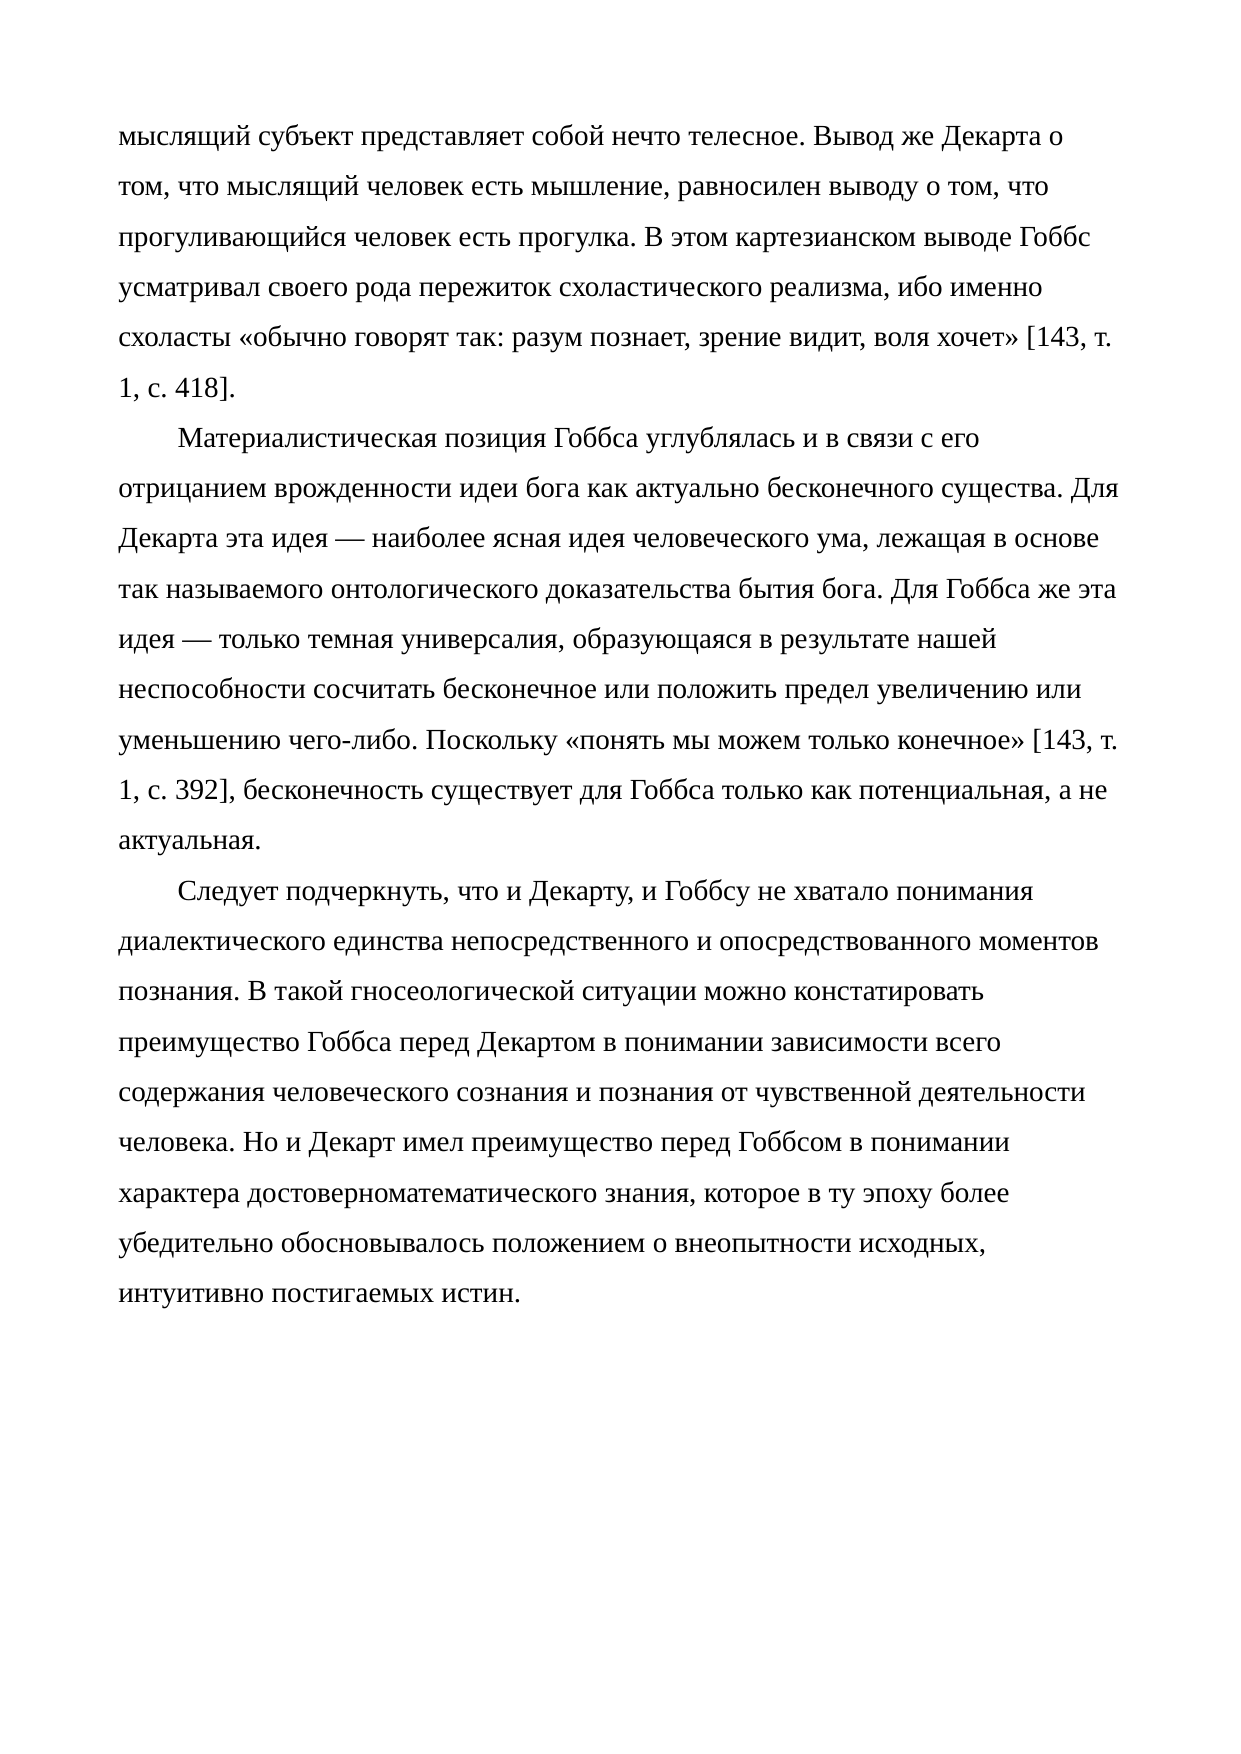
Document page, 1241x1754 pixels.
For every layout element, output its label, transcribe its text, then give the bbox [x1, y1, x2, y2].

text Следует подчеркнуть, что и Декарту, и Гоббсу не хватало понимания диалектического единства непосредственного и опосредствованного моментов познания. В такой гносеологической ситуации можно констатировать преимущество Гоббса перед Декартом в понимании зависимости всего содержания человеческого сознания и познания от чувственной деятельности человека. Но и Декарт имел преимущество перед Гоббсом в понимании характера достоверноматематического знания, которое в ту эпоху более убедительно обосновывалось положением о внеопытности исходных, интуитивно постигаемых истин. [118, 873, 1122, 1309]
text мыслящий субъект представляет собой нечто телесное. Вывод же Декарта о том, что мыслящий человек есть мышление, равносилен выводу о том, что прогуливающийся человек есть прогулка. В этом картезианском выводе Гоббс усматривал своего рода пережиток схоластического реализма, ибо именно схоласты «обычно говорят так: разум познает, зрение видит, воля хочет» [143, т. 1, с. 418]. [118, 118, 1122, 403]
text Материалистическая позиция Гоббса углублялась и в связи с его отрицанием врожденности идеи бога как актуально бесконечного существа. Для Декарта эта идея — наиболее ясная идея человеческого ума, лежащая в основе так называемого онтологического доказательства бытия бога. Для Гоббса же эта идея — только темная универсалия, образующаяся в результате нашей неспособности сосчитать бесконечное или положить предел увеличению или уменьшению чего-либо. Поскольку «понять мы можем только конечное» [143, т. 1, с. 392], бесконечность существует для Гоббса только как потенциальная, а не актуальная. [118, 420, 1122, 856]
